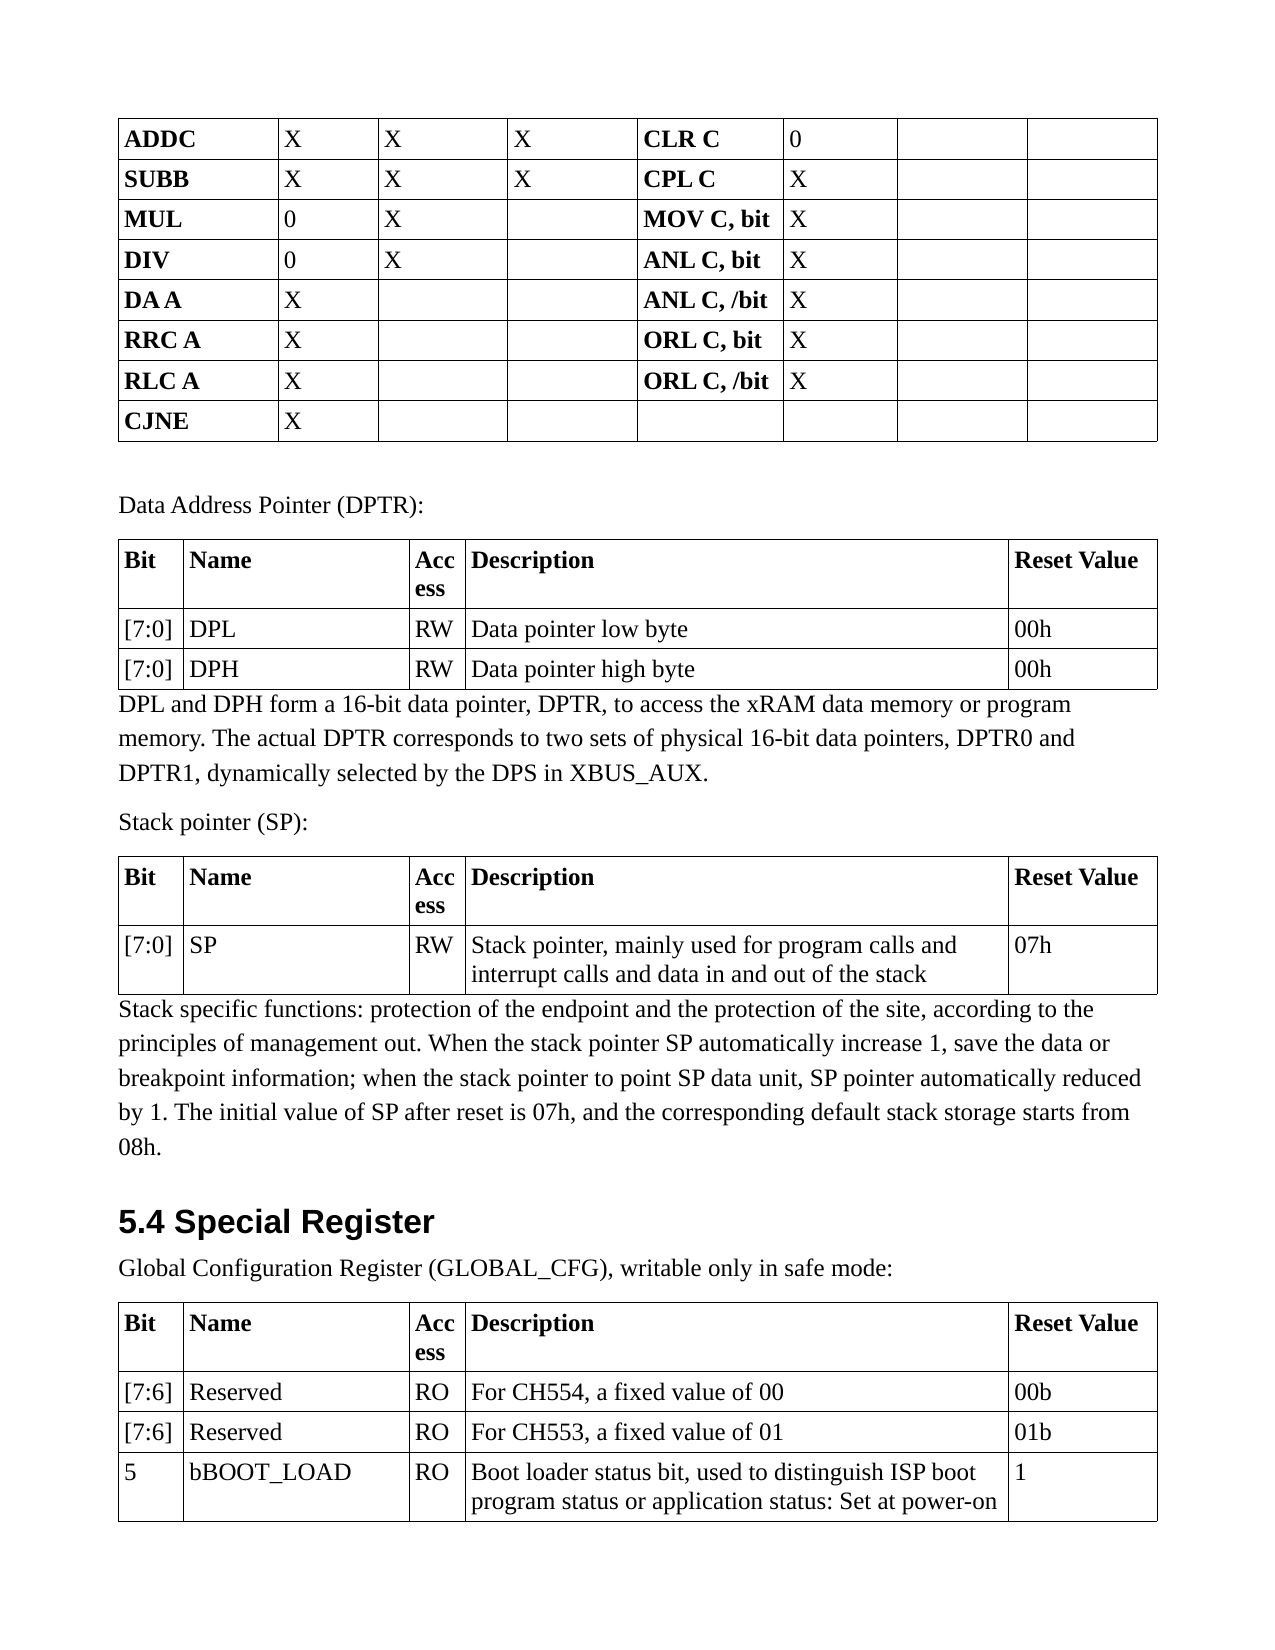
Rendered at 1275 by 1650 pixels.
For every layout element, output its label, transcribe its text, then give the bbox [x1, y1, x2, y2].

table_cell For CH554, a fixed value of 00 [466, 1372, 1008, 1411]
table_cell [1028, 160, 1157, 199]
table_cell [898, 160, 1027, 199]
table_cell SP [184, 926, 409, 994]
table_cell [379, 401, 507, 441]
table_cell 00h [1009, 609, 1157, 648]
table_header Description [466, 857, 1008, 925]
text Data Address Pointer (DPTR): [118, 490, 1157, 518]
table_cell bBOOT_LOAD [184, 1453, 409, 1521]
table_cell [898, 361, 1027, 400]
table_cell [784, 401, 897, 441]
table_cell DPH [184, 649, 409, 688]
table_cell CJNE [119, 401, 278, 441]
table_cell X [379, 119, 507, 158]
table_cell X [784, 280, 897, 320]
table_cell [7:0] [119, 609, 183, 648]
table_cell X [508, 160, 637, 199]
table_cell DPL [184, 609, 409, 648]
table_header Name [184, 1303, 409, 1371]
table_cell [7:6] [119, 1412, 183, 1452]
table_header Access [410, 1303, 465, 1371]
table_header Name [184, 540, 409, 608]
table_cell [508, 321, 637, 360]
table_cell X [379, 160, 507, 199]
table_cell [1028, 361, 1157, 400]
table_header Reset Value [1009, 1303, 1157, 1371]
table_cell [898, 200, 1027, 239]
table_cell X [784, 200, 897, 239]
table_cell MOV C, bit [638, 200, 783, 239]
table_cell DIV [119, 240, 278, 279]
subtitle 5.4 Special Register [118, 1202, 1157, 1240]
table_cell MUL [119, 200, 278, 239]
table_cell RLC A [119, 361, 278, 400]
table_cell [508, 240, 637, 279]
table_cell SUBB [119, 160, 278, 199]
table_cell RO [410, 1412, 465, 1452]
table_cell [638, 401, 783, 441]
table_cell [379, 321, 507, 360]
table_header Access [410, 540, 465, 608]
table_cell [379, 361, 507, 400]
table_cell [898, 119, 1027, 158]
table_cell 00b [1009, 1372, 1157, 1411]
table_cell [1028, 240, 1157, 279]
table_cell Reserved [184, 1412, 409, 1452]
table_cell X [279, 119, 378, 158]
table_header Bit [119, 1303, 183, 1371]
text DPL and DPH form a 16-bit data pointer, DPTR, to access the xRAM data memory or program memory. The actual DPTR corresponds to two sets of physical 16-bit data pointers, DPTR0 and DPTR1, dynamically selected by the DPS in XBUS_AUX. [118, 690, 1157, 786]
table_cell [1028, 280, 1157, 320]
table_cell 0 [784, 119, 897, 158]
table_cell [508, 200, 637, 239]
table_cell [1028, 200, 1157, 239]
table_cell ORL C, /bit [638, 361, 783, 400]
table_header Description [466, 540, 1008, 608]
table_cell 1 [1009, 1453, 1157, 1521]
table_cell ANL C, /bit [638, 280, 783, 320]
table_cell [898, 240, 1027, 279]
table_header Reset Value [1009, 857, 1157, 925]
table_cell X [279, 361, 378, 400]
table_cell Reserved [184, 1372, 409, 1411]
table_cell X [279, 160, 378, 199]
text Stack specific functions: protection of the endpoint and the protection of the site, according to the principles of management out. When the stack pointer SP automatically increase 1, save the data or breakpoint information; when the stack pointer to point SP data unit, SP pointer automatically reduced by 1. The initial value of SP after reset is 07h, and the corresponding default stack storage starts from 08h. [118, 995, 1157, 1161]
table_cell Boot loader status bit, used to distinguish ISP boot program status or application status: Set at power-on [466, 1453, 1008, 1521]
table_cell X [279, 401, 378, 441]
table_header Reset Value [1009, 540, 1157, 608]
table_header Name [184, 857, 409, 925]
table_header Bit [119, 540, 183, 608]
text Global Configuration Register (GLOBAL_CFG), writable only in safe mode: [118, 1253, 1157, 1282]
table_cell X [508, 119, 637, 158]
table_cell [7:6] [119, 1372, 183, 1411]
table_cell DA A [119, 280, 278, 320]
table_cell RW [410, 649, 465, 688]
table_cell 0 [279, 200, 378, 239]
table_cell X [379, 200, 507, 239]
table_cell X [784, 240, 897, 279]
table_cell 0 [279, 240, 378, 279]
table_cell [7:0] [119, 926, 183, 994]
table_cell CLR C [638, 119, 783, 158]
table_cell 00h [1009, 649, 1157, 688]
table_cell 07h [1009, 926, 1157, 994]
table_cell ANL C, bit [638, 240, 783, 279]
table_cell RRC A [119, 321, 278, 360]
text Stack pointer (SP): [118, 807, 1157, 835]
table_cell CPL C [638, 160, 783, 199]
table_cell [7:0] [119, 649, 183, 688]
table_cell [508, 280, 637, 320]
table_cell X [379, 240, 507, 279]
table_cell [1028, 119, 1157, 158]
table_cell X [279, 280, 378, 320]
table_cell 5 [119, 1453, 183, 1521]
table_cell [898, 401, 1027, 441]
table_cell X [784, 321, 897, 360]
table_cell [898, 321, 1027, 360]
table_cell Data pointer high byte [466, 649, 1008, 688]
table_cell [1028, 401, 1157, 441]
table_cell Stack pointer, mainly used for program calls and interrupt calls and data in and out of the stack [466, 926, 1008, 994]
table_cell 01b [1009, 1412, 1157, 1452]
table_cell RO [410, 1372, 465, 1411]
table_cell ADDC [119, 119, 278, 158]
table_cell For CH553, a fixed value of 01 [466, 1412, 1008, 1452]
table_header Access [410, 857, 465, 925]
table_cell [379, 280, 507, 320]
table_cell [508, 401, 637, 441]
table_cell [508, 361, 637, 400]
table_cell X [784, 160, 897, 199]
table_cell X [784, 361, 897, 400]
table_cell RO [410, 1453, 465, 1521]
table_header Description [466, 1303, 1008, 1371]
table_cell [1028, 321, 1157, 360]
table_header Bit [119, 857, 183, 925]
table_cell Data pointer low byte [466, 609, 1008, 648]
table_cell RW [410, 926, 465, 994]
table_cell [898, 280, 1027, 320]
table_cell ORL C, bit [638, 321, 783, 360]
table_cell X [279, 321, 378, 360]
table_cell RW [410, 609, 465, 648]
